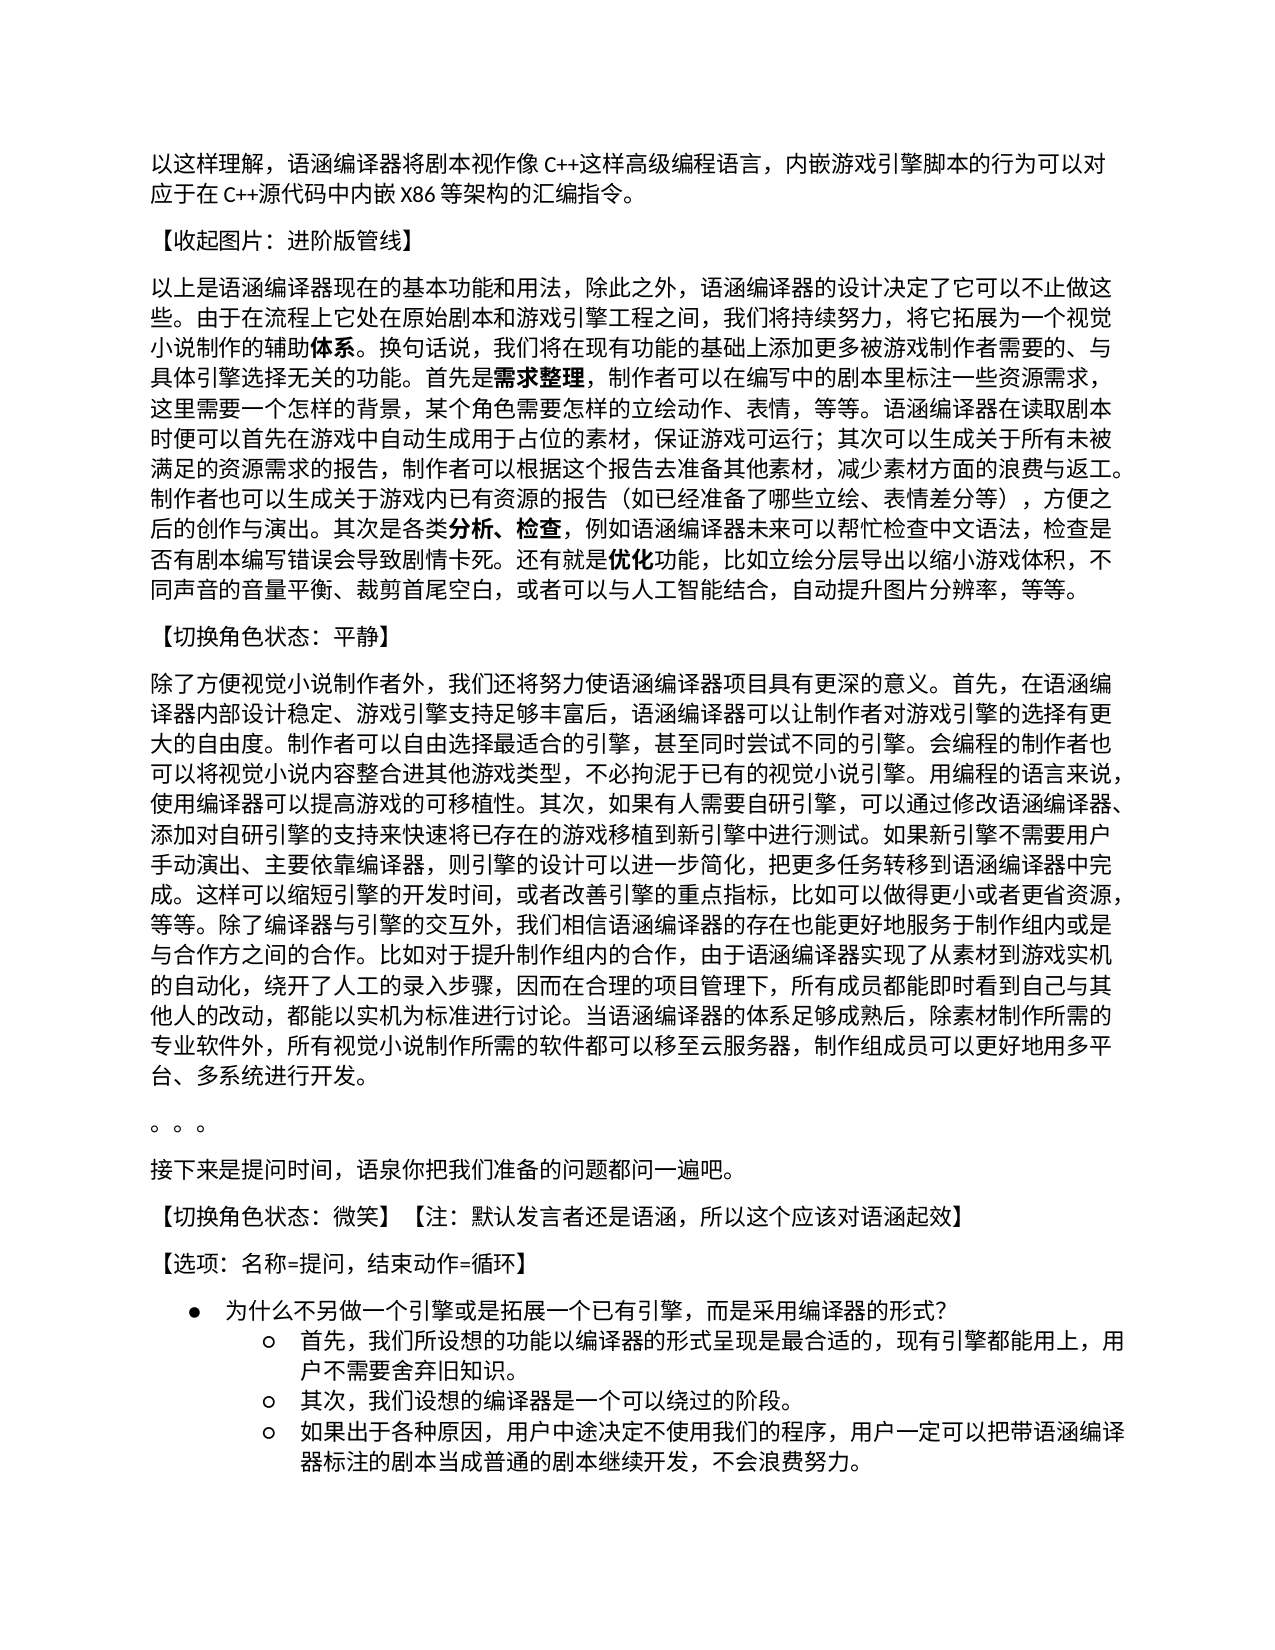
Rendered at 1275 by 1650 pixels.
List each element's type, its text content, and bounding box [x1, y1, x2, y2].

list 首先，我们所设想的功能以编译器的形式呈现是最合适的，现有引擎都能用上，用户不需要舍弃旧知识。 [262, 1327, 1125, 1385]
text 以上是语涵编译器现在的基本功能和用法，除此之外，语涵编译器的设计决定了它可以不止做这些。由于在流程上它处在原始剧本和游戏引擎工程之间，我们将持续努力，将它拓展为一个视觉小说制作的辅助体系。换句话说，我们将在现有功能的基础上添加更多被游戏制作者需要的、与具体引擎选择无关的功能。首先是需求整理，制作者可以在编写中的剧本里标注一些资源需求，这里需要一个怎样的背景，某个角色需要怎样的立绘动作、表情，等等。语涵编译器在读取剧本时便可以首先在游戏中自动生成用于占位的素材，保证游戏可运行；其次可以生成关于所有未被满足的资源需求的报告，制作者可以根据这个报告去准备其他素材，减少素材方面的浪费与返工。制作者也可以生成关于游戏内已有资源的报告（如已经准备了哪些立绘、表情差分等），方便之后的创作与演出。其次是各类分析、检查，例如语涵编译器未来可以帮忙检查中文语法，检查是否有剧本编写错误会导致剧情卡死。还有就是优化功能，比如立绘分层导出以缩小游戏体积，不同声音的音量平衡、裁剪首尾空白，或者可以与人工智能结合，自动提升图片分辨率，等等。 [150, 274, 1125, 604]
text 接下来是提问时间，语泉你把我们准备的问题都问一遍吧。 [150, 1156, 1125, 1184]
list 如果出于各种原因，用户中途决定不使用我们的程序，用户一定可以把带语涵编译器标注的剧本当成普通的剧本继续开发，不会浪费努力。 [262, 1418, 1125, 1476]
text 以这样理解，语涵编译器将剧本视作像C++这样高级编程语言，内嵌游戏引擎脚本的行为可以对应于在C++源代码中内嵌X86等架构的汇编指令。 [150, 150, 1125, 208]
list 为什么不另做一个引擎或是拓展一个已有引擎，而是采用编译器的形式？ [187, 1297, 1125, 1325]
text 除了方便视觉小说制作者外，我们还将努力使语涵编译器项目具有更深的意义。首先，在语涵编译器内部设计稳定、游戏引擎支持足够丰富后，语涵编译器可以让制作者对游戏引擎的选择有更大的自由度。制作者可以自由选择最适合的引擎，甚至同时尝试不同的引擎。会编程的制作者也可以将视觉小说内容整合进其他游戏类型，不必拘泥于已有的视觉小说引擎。用编程的语言来说，使用编译器可以提高游戏的可移植性。其次，如果有人需要自研引擎，可以通过修改语涵编译器、添加对自研引擎的支持来快速将已存在的游戏移植到新引擎中进行测试。如果新引擎不需要用户手动演出、主要依靠编译器，则引擎的设计可以进一步简化，把更多任务转移到语涵编译器中完成。这样可以缩短引擎的开发时间，或者改善引擎的重点指标，比如可以做得更小或者更省资源，等等。除了编译器与引擎的交互外，我们相信语涵编译器的存在也能更好地服务于制作组内或是与合作方之间的合作。比如对于提升制作组内的合作，由于语涵编译器实现了从素材到游戏实机的自动化，绕开了人工的录入步骤，因而在合理的项目管理下，所有成员都能即时看到自己与其他人的改动，都能以实机为标准进行讨论。当语涵编译器的体系足够成熟后，除素材制作所需的专业软件外，所有视觉小说制作所需的软件都可以移至云服务器，制作组成员可以更好地用多平台、多系统进行开发。 [150, 670, 1125, 1091]
text 【收起图片：进阶版管线】 [150, 227, 1125, 255]
list 其次，我们设想的编译器是一个可以绕过的阶段。 [262, 1387, 1125, 1416]
text 。。。 [150, 1109, 1125, 1137]
text 【选项：名称=提问，结束动作=循环】 [150, 1250, 1125, 1278]
text 【切换角色状态：微笑】【注：默认发言者还是语涵，所以这个应该对语涵起效】 [150, 1203, 1125, 1231]
text 【切换角色状态：平静】 [150, 623, 1125, 651]
